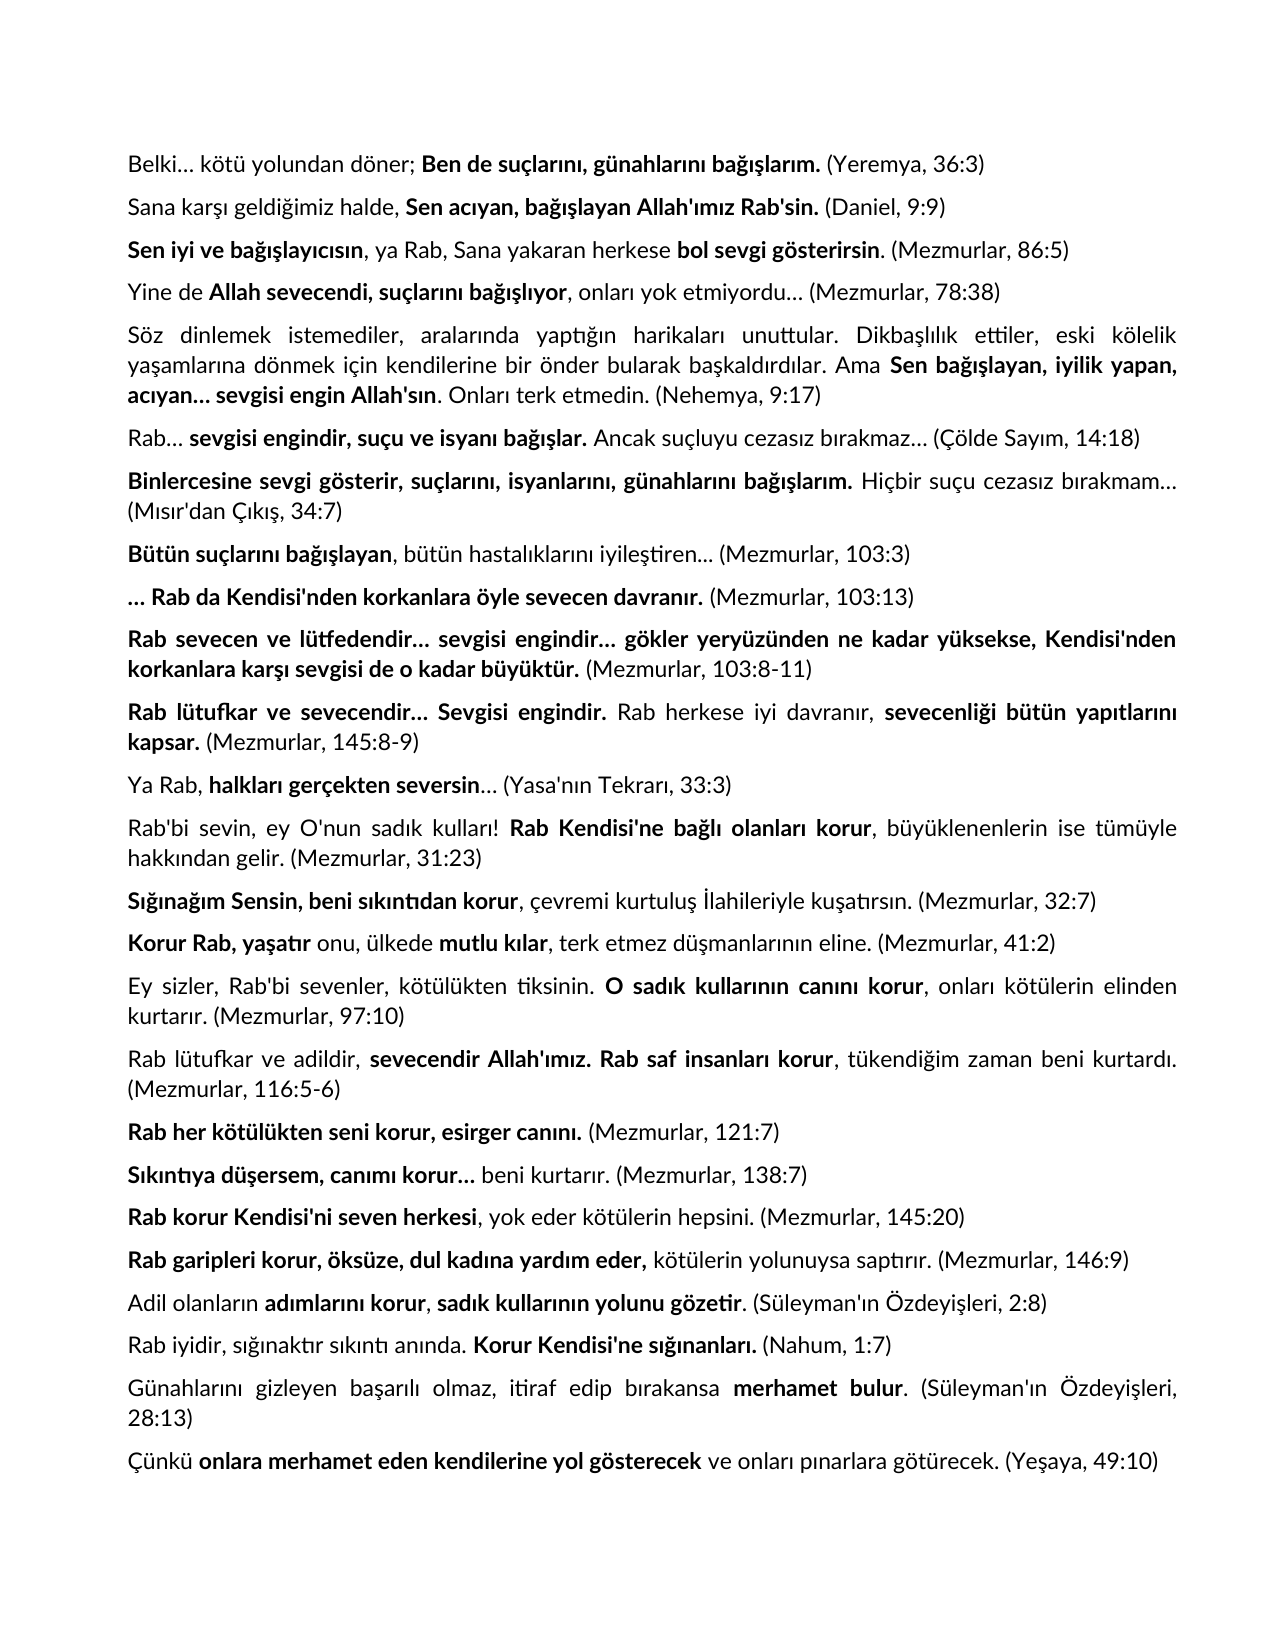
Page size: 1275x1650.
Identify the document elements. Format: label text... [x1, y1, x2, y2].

text Binlercesine sevgi gösterir, suçlarını, isyanlarını, günahlarını bağışlarım. Hiçbir suçu cezasız bırakmam… (Mısır'dan Çıkış, 34:7) [127, 467, 1177, 524]
text Rab garipleri korur, öksüze, dul kadına yardım eder, kötülerin yolunuysa saptırır. (Mezmurlar, 146:9) [127, 1246, 1177, 1273]
text Rab'bi sevin, ey O'nun sadık kulları! Rab Kendisi'ne bağlı olanları korur, büyüklenenlerin ise tümüyle hakkından gelir. (Mezmurlar, 31:23) [127, 813, 1177, 871]
text Rab sevecen ve lütfedendir… sevgisi engindir… gökler yeryüzünden ne kadar yüksekse, Kendisi'nden korkanlara karşı sevgisi de o kadar büyüktür. (Mezmurlar, 103:8-11) [127, 625, 1177, 683]
text Sen iyi ve bağışlayıcısın, ya Rab, Sana yakaran herkese bol sevgi gösterirsin. (Mezmurlar, 86:5) [127, 235, 1177, 263]
text Sıkıntıya düşersem, canımı korur… beni kurtarır. (Mezmurlar, 138:7) [127, 1160, 1177, 1188]
text Belki… kötü yolundan döner; Ben de suçlarını, günahlarını bağışlarım. (Yeremya, 36:3) [127, 150, 1177, 177]
text Sığınağım Sensin, beni sıkıntıdan korur, çevremi kurtuluş İlahileriyle kuşatırsın. (Mezmurlar, 32:7) [127, 886, 1177, 914]
text Rab lütufkar ve sevecendir… Sevgisi engindir. Rab herkese iyi davranır, sevecenliği bütün yapıtlarını kapsar. (Mezmurlar, 145:8-9) [127, 698, 1177, 756]
text … Rab da Kendisi'nden korkanlara öyle sevecen davranır. (Mezmurlar, 103:13) [127, 582, 1177, 610]
text Bütün suçlarını bağışlayan, bütün hastalıklarını iyileştiren... (Mezmurlar, 103:3) [127, 539, 1177, 567]
text Yine de Allah sevecendi, suçlarını bağışlıyor, onları yok etmiyordu… (Mezmurlar, 78:38) [127, 278, 1177, 306]
text Söz dinlemek istemediler, aralarında yaptığın harikaları unuttular. Dikbaşlılık ettiler, eski kölelik yaşamlarına dönmek için kendilerine bir önder bularak başkaldırdılar. Ama Sen bağışlayan, iyilik yapan, acıyan… sevgisi engin Allah'sın. Onları terk etmedin. (Nehemya, 9:17) [127, 321, 1177, 409]
text Rab korur Kendisi'ni seven herkesi, yok eder kötülerin hepsini. (Mezmurlar, 145:20) [127, 1203, 1177, 1231]
text Rab her kötülükten seni korur, esirger canını. (Mezmurlar, 121:7) [127, 1118, 1177, 1145]
text Rab… sevgisi engindir, suçu ve isyanı bağışlar. Ancak suçluyu cezasız bırakmaz… (Çölde Sayım, 14:18) [127, 424, 1177, 451]
text Rab iyidir, sığınaktır sıkıntı anında. Korur Kendisi'ne sığınanları. (Nahum, 1:7) [127, 1331, 1177, 1359]
text Korur Rab, yaşatır onu, ülkede mutlu kılar, terk etmez düşmanlarının eline. (Mezmurlar, 41:2) [127, 929, 1177, 957]
text Çünkü onlara merhamet eden kendilerine yol gösterecek ve onları pınarlara götürecek. (Yeşaya, 49:10) [127, 1447, 1177, 1474]
text Ey sizler, Rab'bi sevenler, kötülükten tiksinin. O sadık kullarının canını korur, onları kötülerin elinden kurtarır. (Mezmurlar, 97:10) [127, 972, 1177, 1029]
text Adil olanların adımlarını korur, sadık kullarının yolunu gözetir. (Süleyman'ın Özdeyişleri, 2:8) [127, 1288, 1177, 1316]
text Rab lütufkar ve adildir, sevecendir Allah'ımız. Rab saf insanları korur, tükendiğim zaman beni kurtardı. (Mezmurlar, 116:5-6) [127, 1045, 1177, 1102]
text Günahlarını gizleyen başarılı olmaz, itiraf edip bırakansa merhamet bulur. (Süleyman'ın Özdeyişleri, 28:13) [127, 1374, 1177, 1432]
text Sana karşı geldiğimiz halde, Sen acıyan, bağışlayan Allah'ımız Rab'sin. (Daniel, 9:9) [127, 193, 1177, 220]
text Ya Rab, halkları gerçekten seversin… (Yasa'nın Tekrarı, 33:3) [127, 771, 1177, 798]
